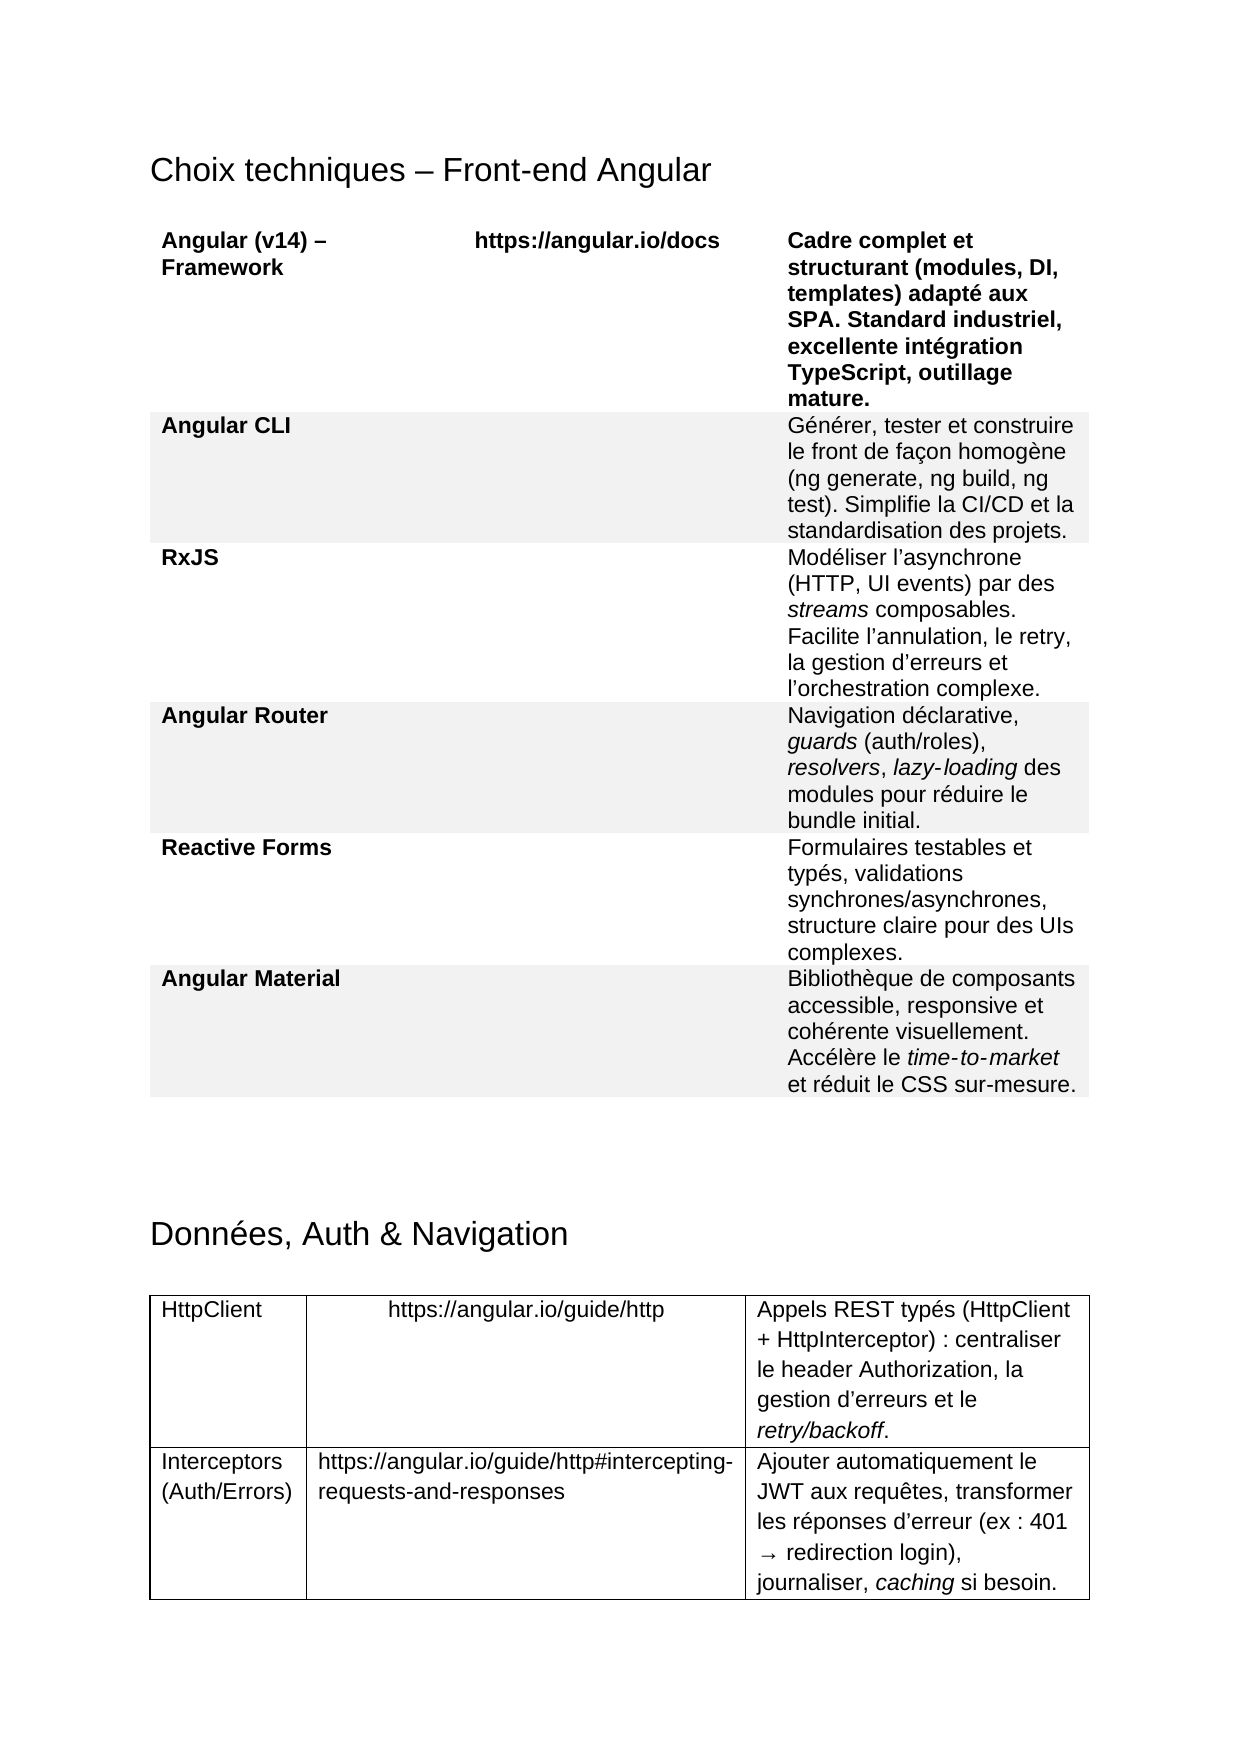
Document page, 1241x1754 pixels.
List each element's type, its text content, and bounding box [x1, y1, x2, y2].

table_cell [463, 412, 776, 543]
table_cell Angular Material [150, 965, 463, 1097]
table_cell Bibliothèque de composants accessible, responsive et cohérente visuellement. Accélère le time‑to‑market et réduit le CSS sur‑mesure. [776, 965, 1089, 1097]
table_header Angular (v14) – Framework [150, 227, 463, 412]
table_cell [463, 544, 776, 702]
table_cell Interceptors (Auth/Errors) [151, 1448, 306, 1599]
subtitle Données, Auth & Navigation [150, 1213, 1090, 1252]
table_cell Formulaires testables et typés, validations synchrones/asynchrones, structure claire pour des UIs complexes. [776, 834, 1089, 965]
table_cell [463, 834, 776, 965]
table_cell Modéliser l’asynchrone (HTTP, UI events) par des streams composables. Facilite l’annulation, le retry, la gestion d’erreurs et l’orchestration complexe. [776, 544, 1089, 702]
table_header Appels REST typés (HttpClient + HttpInterceptor) : centraliser le header Authorization, la gestion d’erreurs et le retry/backoff. [746, 1296, 1089, 1447]
table_cell Angular Router [150, 702, 463, 833]
table_cell [463, 702, 776, 833]
table_cell Générer, tester et construire le front de façon homogène (ng generate, ng build, ng test). Simplifie la CI/CD et la standardisation des projets. [776, 412, 1089, 543]
table_cell Angular CLI [150, 412, 463, 543]
subtitle Choix techniques – Front‑end Angular [150, 150, 1090, 188]
table_cell [463, 965, 776, 1097]
table_cell Ajouter automatiquement le JWT aux requêtes, transformer les réponses d’erreur (ex : 401 → redirection login), journaliser, caching si besoin. [746, 1448, 1089, 1599]
table_cell Navigation déclarative, guards (auth/roles), resolvers, lazy‑loading des modules pour réduire le bundle initial. [776, 702, 1089, 833]
table_cell RxJS [150, 544, 463, 702]
table_header https://angular.io/docs [463, 227, 776, 412]
table_header HttpClient [151, 1296, 306, 1447]
table_cell Reactive Forms [150, 834, 463, 965]
table_header https://angular.io/guide/http [307, 1296, 745, 1447]
table_cell https://angular.io/guide/http#intercepting-requests-and-responses [307, 1448, 745, 1599]
table_header Cadre complet et structurant (modules, DI, templates) adapté aux SPA. Standard industriel, excellente intégration TypeScript, outillage mature. [776, 227, 1089, 412]
